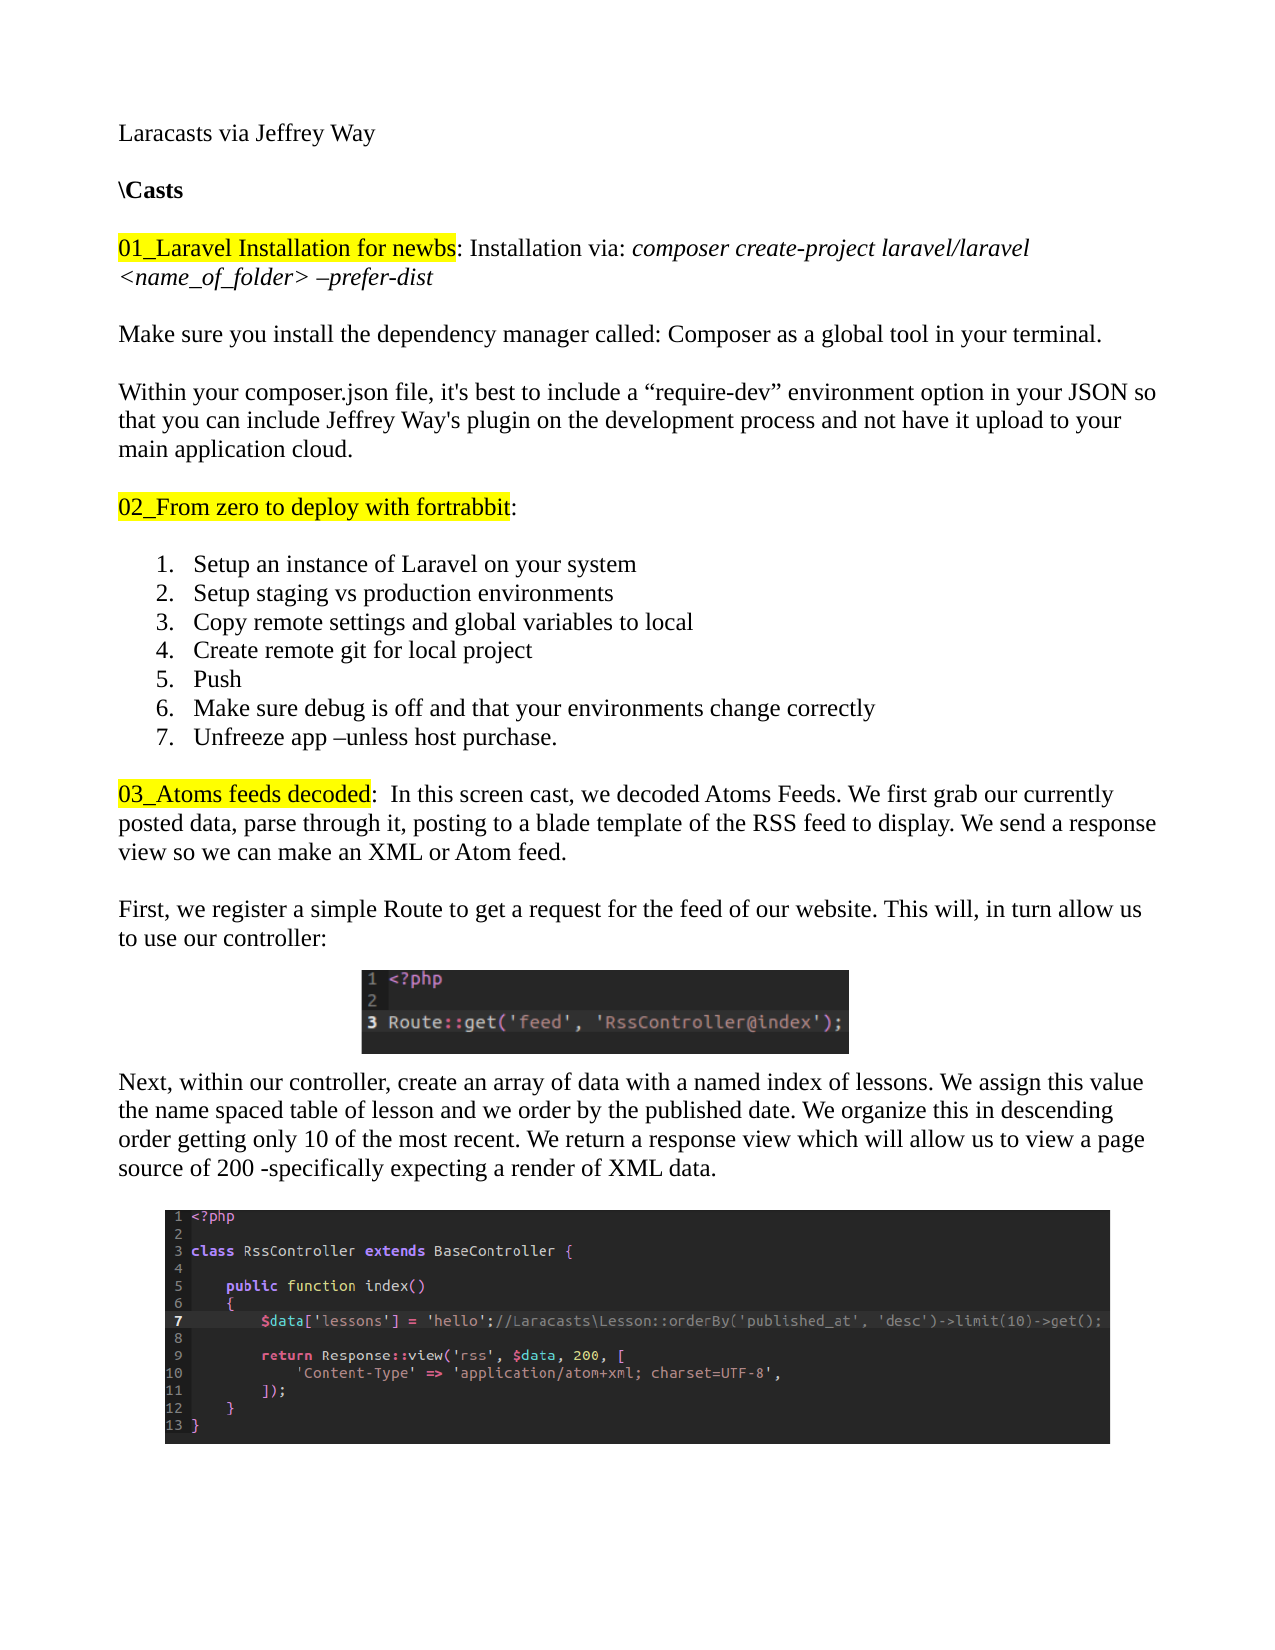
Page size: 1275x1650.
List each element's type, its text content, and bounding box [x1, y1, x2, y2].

list Create remote git for local project [156, 636, 1157, 664]
list Make sure debug is off and that your environments change correctly [156, 693, 1157, 722]
list Push [156, 664, 1157, 693]
text Laracasts via Jeffrey Way [118, 118, 1157, 147]
text 03_Atoms feeds decoded: In this screen cast, we decoded Atoms Feeds. We first grab our currently posted data, parse through it, posting to a blade template of the RSS feed to display. We send a response view so we can make an XML or Atom feed. [118, 779, 1157, 866]
list Setup staging vs production environments [156, 578, 1157, 607]
text 02_From zero to deploy with fortrabbit: [118, 492, 1157, 521]
list Unfreeze app –unless host purchase. [156, 722, 1157, 751]
picture [165, 1210, 1111, 1444]
picture [361, 970, 849, 1054]
text First, we register a simple Route to get a request for the feed of our website. This will, in turn allow us to use our controller: [118, 894, 1157, 1009]
text Next, within our controller, create an array of data with a named index of lessons. We assign this value the name spaced table of lesson and we order by the published date. We organize this in descending order getting only 10 of the most recent. We return a response view which will allow us to view a page source of 200 -specifically expecting a render of XML data. [118, 1067, 1157, 1182]
text \Casts [118, 176, 1157, 204]
text Within your composer.json file, it's best to include a “require-dev” environment option in your JSON so that you can include Jeffrey Way's plugin on the development process and not have it upload to your main application cloud. [118, 377, 1157, 463]
list Copy remote settings and global variables to local [156, 607, 1157, 636]
list Setup an instance of Laravel on your system [156, 549, 1157, 578]
text 01_Laravel Installation for newbs: Installation via: composer create-project laravel/laravel <name_of_folder> –prefer-dist [118, 233, 1157, 291]
text Make sure you install the dependency manager called: Composer as a global tool in your terminal. [118, 319, 1157, 348]
